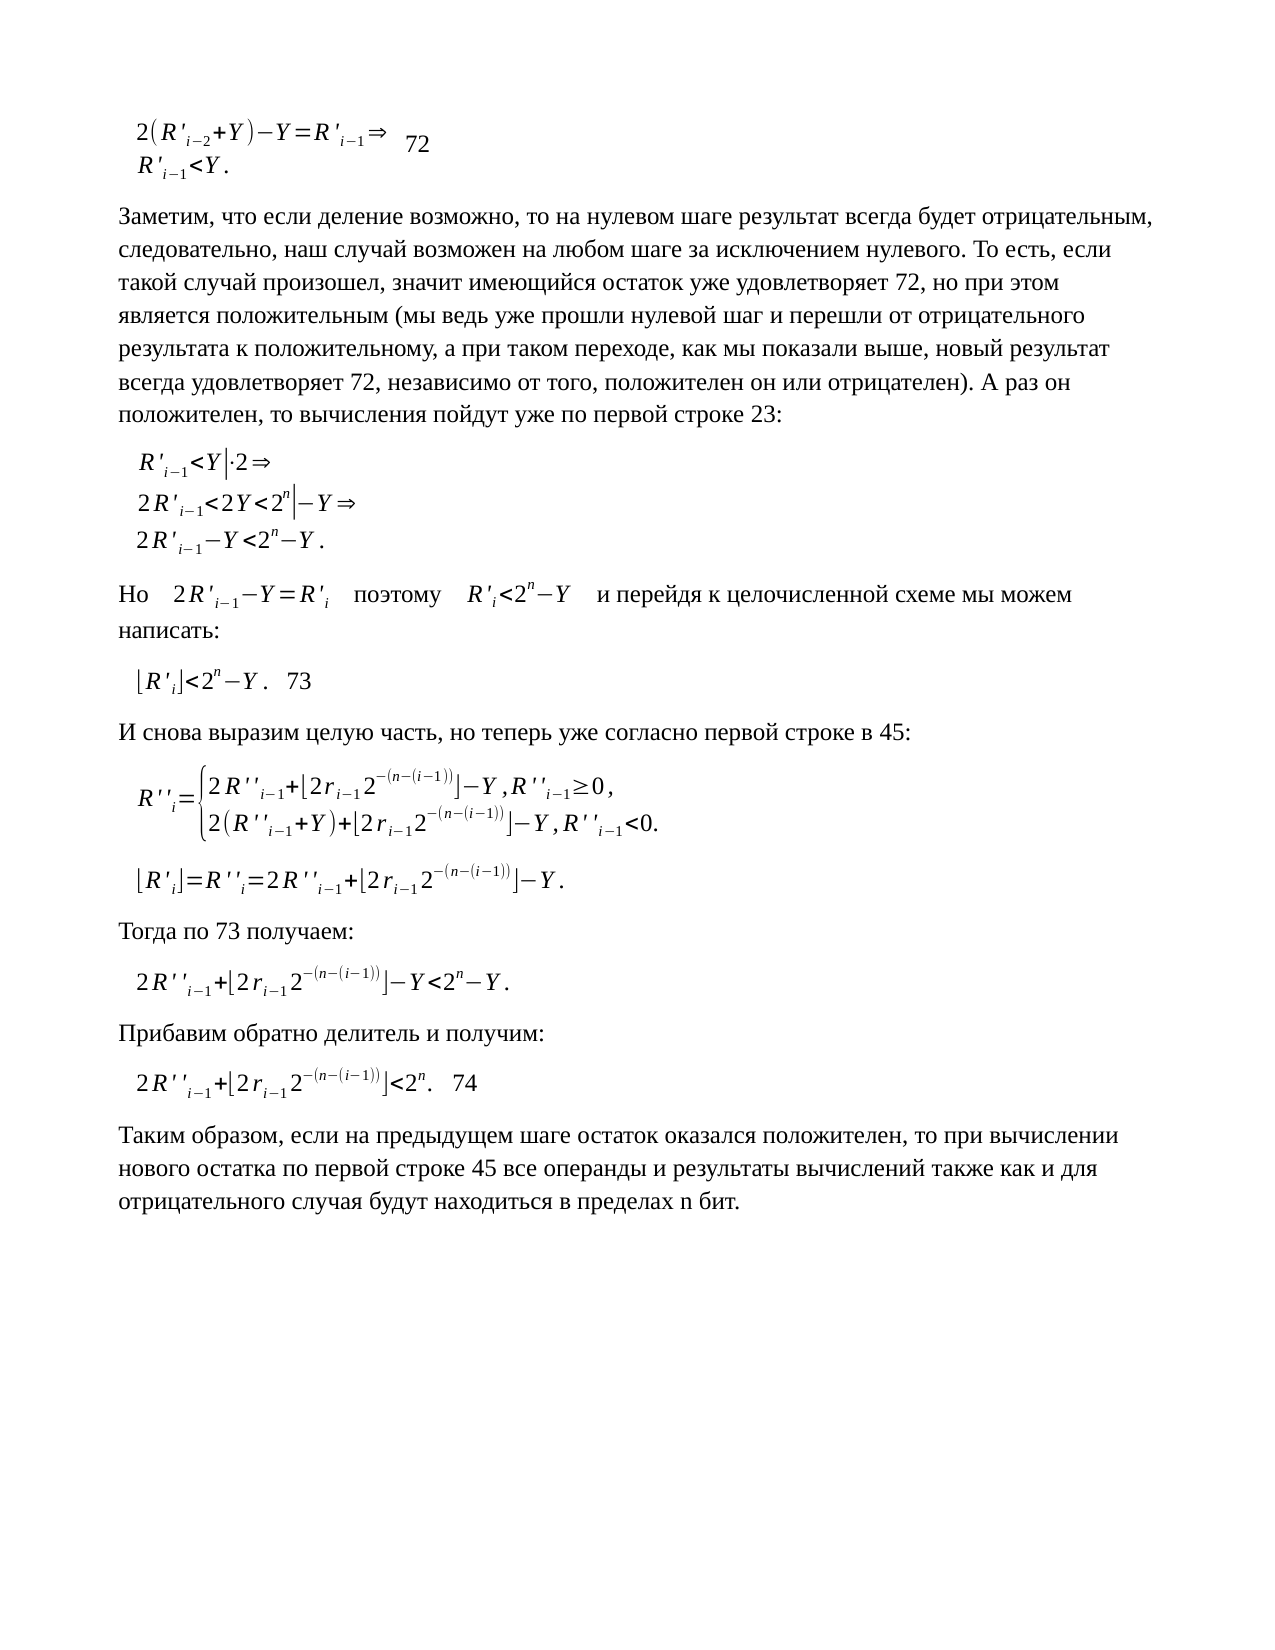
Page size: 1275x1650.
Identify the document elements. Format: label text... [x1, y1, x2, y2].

text 72 [118, 118, 1157, 183]
text 73 [118, 663, 1157, 698]
text Заметим, что если деление возможно, то на нулевом шаге результат всегда будет отрицательным, следовательно, наш случай возможен на любом шаге за исключением нулевого. То есть, если такой случай произошел, значит имеющийся остаток уже удовлетворяет 72, но при этом является положительным (мы ведь уже прошли нулевой шаг и перешли от отрицательного результата к положительному, а при таком переходе, как мы показали выше, новый результат всегда удовлетворяет 72, независимо от того, положителен он или отрицателен). А раз он положителен, то вычисления пойдут уже по первой строке 23: [118, 201, 1157, 428]
text 74 [118, 1066, 1157, 1101]
text Прибавим обратно делитель и получим: [118, 1018, 1157, 1047]
text Но поэтому и перейдя к целочисленной схеме мы можем написать: [118, 576, 1157, 644]
text Тогда по 73 получаем: [118, 916, 1157, 945]
text Таким образом, если на предыдущем шаге остаток оказался положителен, то при вычислении нового остатка по первой строке 45 все операнды и результаты вычислений также как и для отрицательного случая будут находиться в пределах n бит. [118, 1120, 1157, 1214]
text И снова выразим целую часть, но теперь уже согласно первой строке в 45: [118, 717, 1157, 746]
